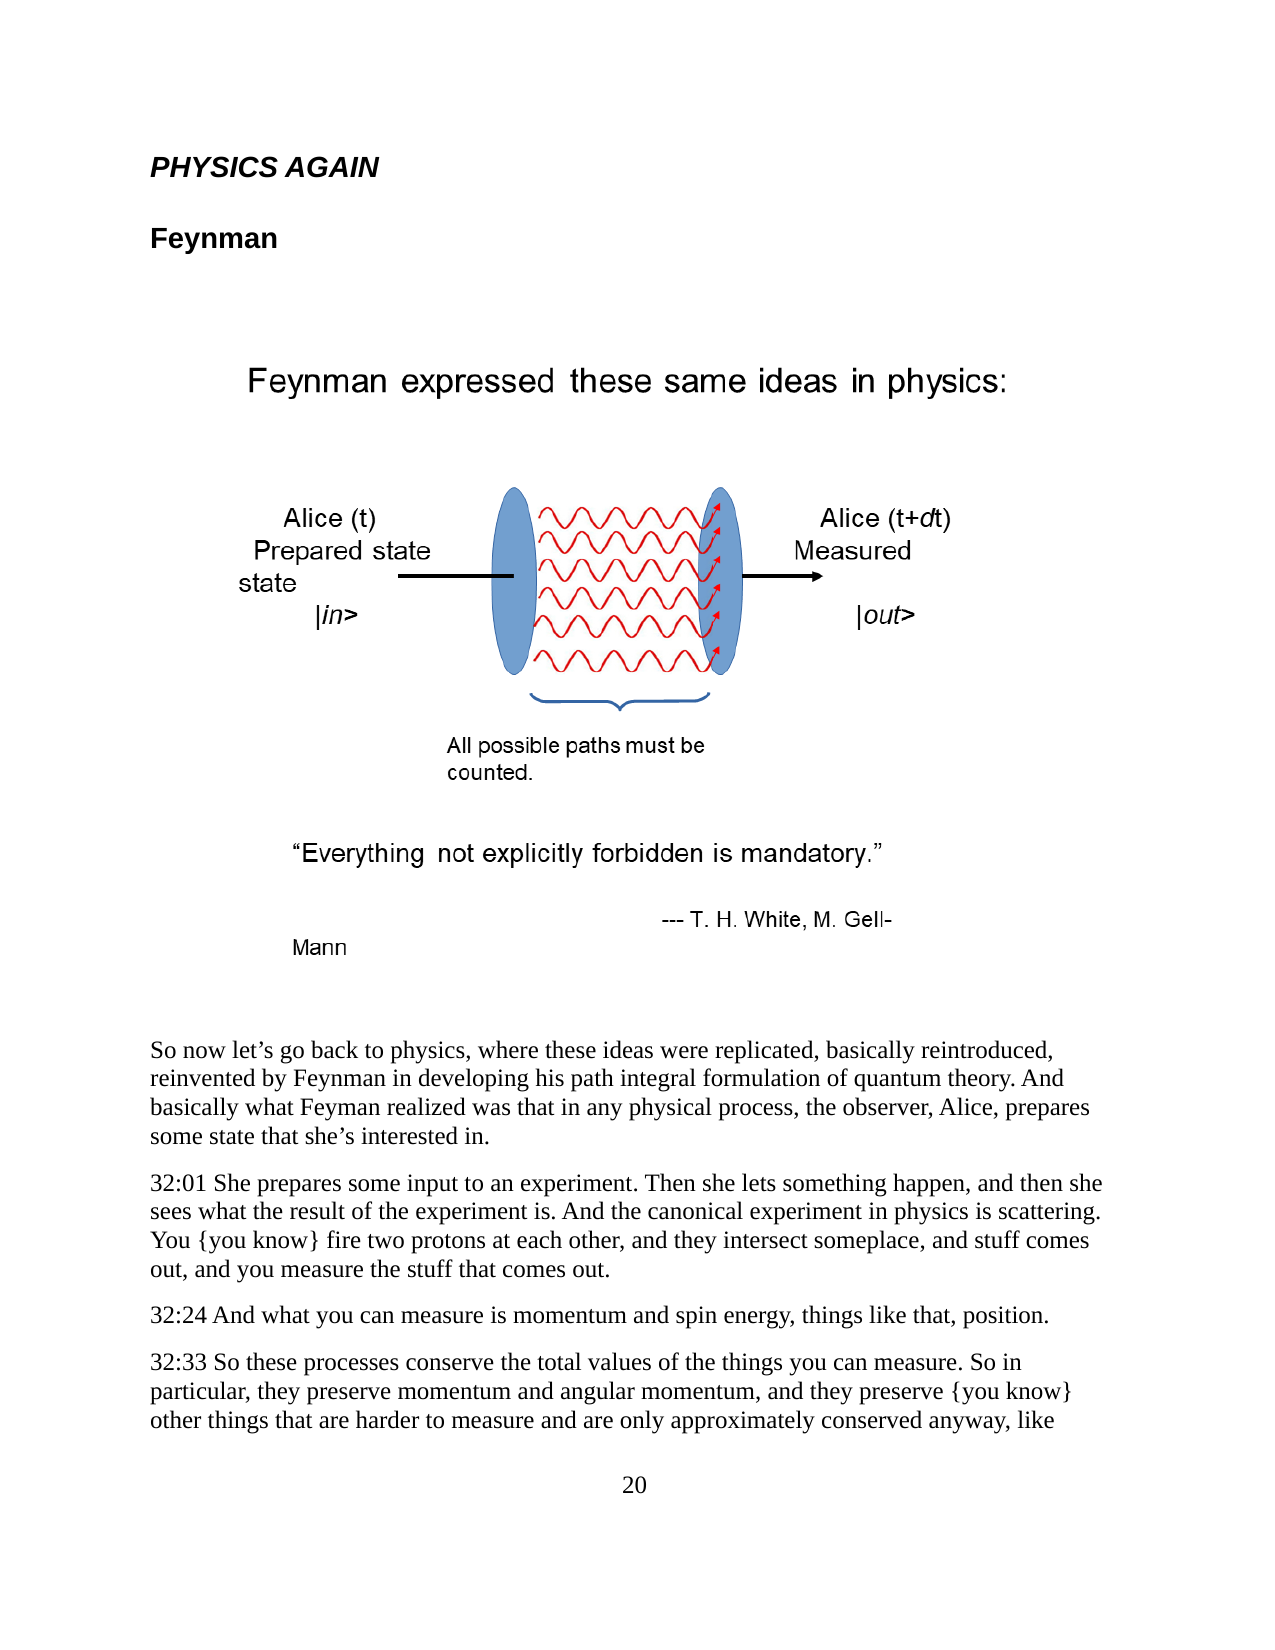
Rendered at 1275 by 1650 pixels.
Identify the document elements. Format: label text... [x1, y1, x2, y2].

text 32:24 And what you can measure is momentum and spin energy, things like that, position. [150, 1301, 1125, 1329]
subtitle Feynman [150, 221, 1125, 254]
picture [150, 276, 1125, 1030]
subtitle PHYSICS AGAIN [150, 150, 1125, 183]
text 32:01 She prepares some input to an experiment. Then she lets something happen, and then she sees what the result of the experiment is. And the canonical experiment in physics is scattering. You {you know} fire two protons at each other, and they intersect someplace, and stuff comes out, and you measure the stuff that comes out. [150, 1168, 1125, 1283]
text 32:33 So these processes conserve the total values of the things you can measure. So in particular, they preserve momentum and angular momentum, and they preserve {you know} other things that are harder to measure and are only approximately conserved anyway, like [150, 1347, 1125, 1433]
text So now let’s go back to physics, where these ideas were replicated, basically reintroduced, reinvented by Feynman in developing his path integral formulation of quantum theory. And basically what Feyman realized was that in any physical process, the observer, Alice, prepares some state that she’s interested in. [150, 1030, 1125, 1150]
